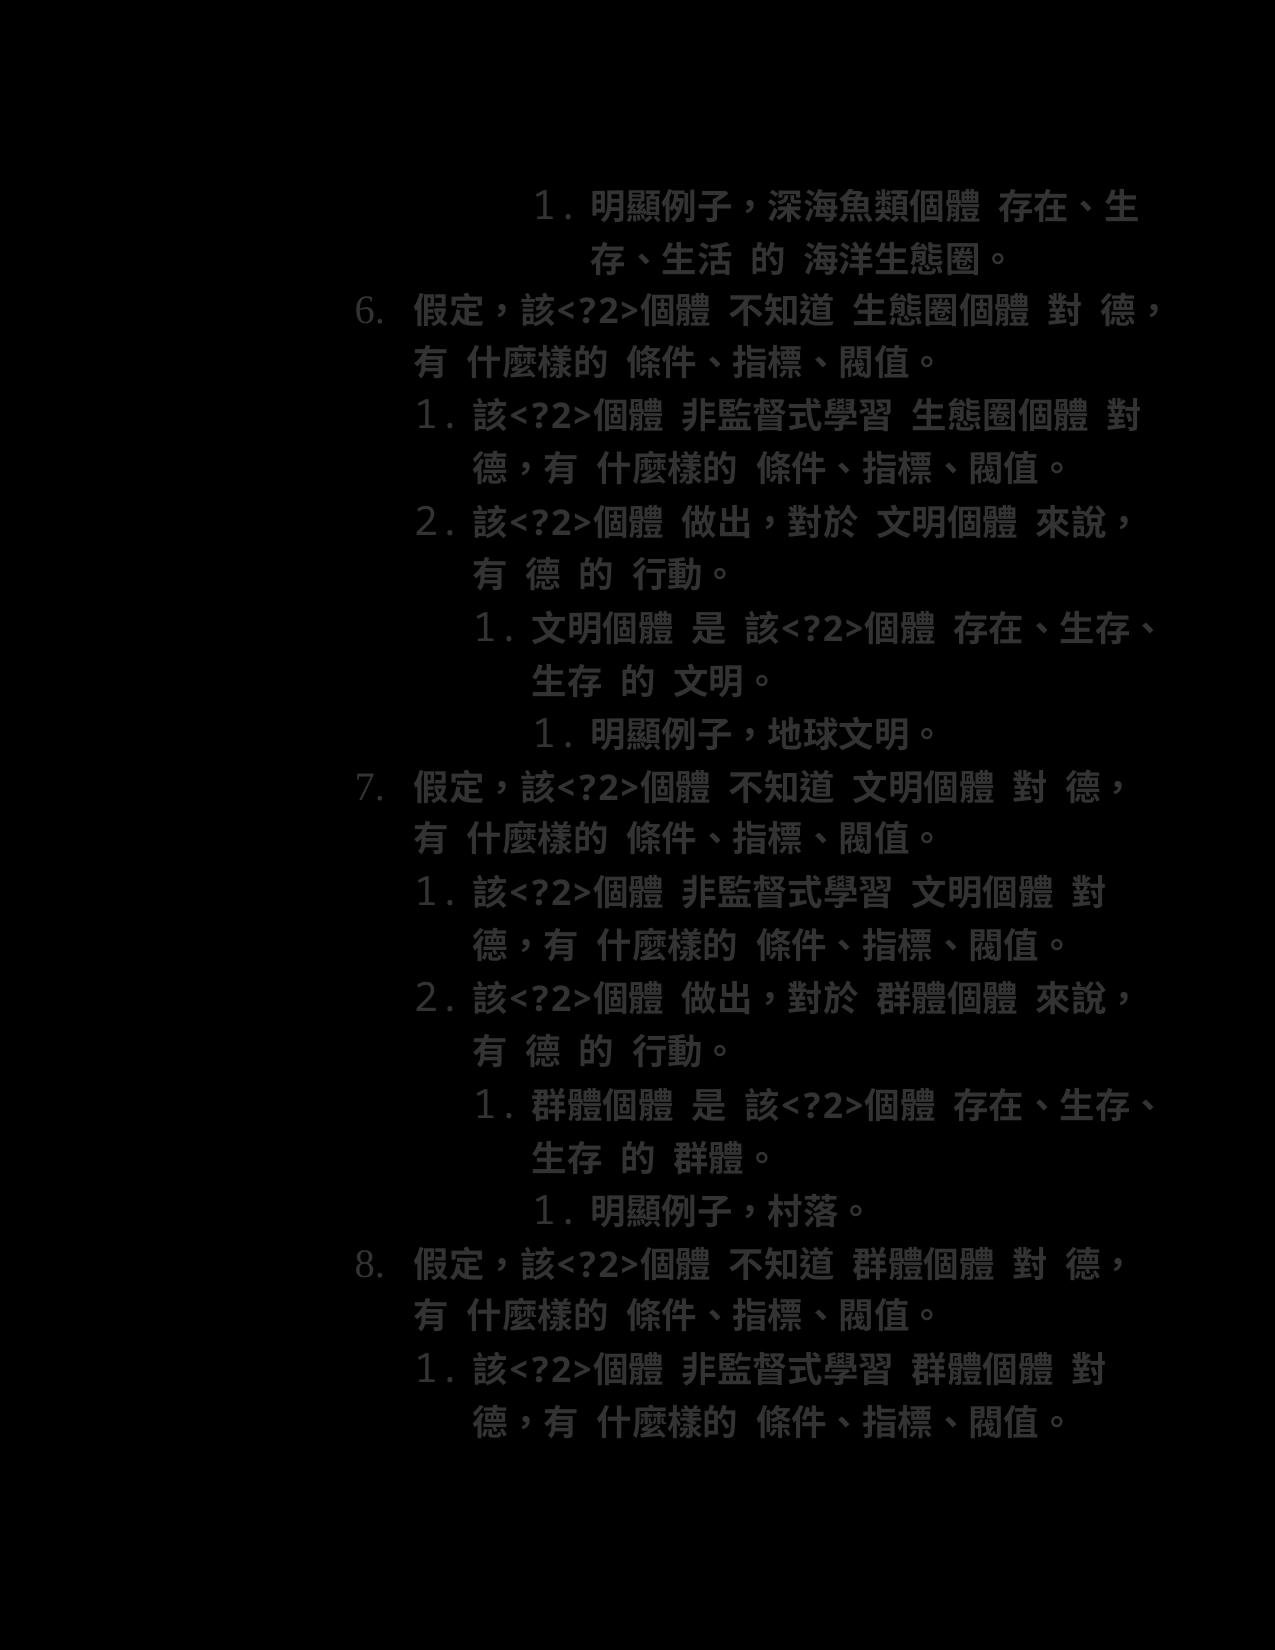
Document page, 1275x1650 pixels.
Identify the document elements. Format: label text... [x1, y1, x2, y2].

list 假定，該<?2>個體 不知道 生態圈個體 對 德，有 什麼樣的 條件、指標、閥值。 [354, 283, 1157, 385]
list 該<?2>個體 做出，對於 文明個體 來說，有 德 的 行動。 [413, 492, 1157, 598]
list 假定，該<?2>個體 不知道 群體個體 對 德，有 什麼樣的 條件、指標、閥值。 [354, 1236, 1157, 1339]
list 明顯例子，深海魚類個體 存在、生存、生活 的 海洋生態圈。 [532, 176, 1157, 283]
list 群體個體 是 該<?2>個體 存在、生存、生存 的 群體。 [472, 1075, 1157, 1181]
list 該<?2>個體 非監督式學習 生態圈個體 對 德，有 什麼樣的 條件、指標、閥值。 [413, 385, 1157, 492]
list 該<?2>個體 非監督式學習 群體個體 對 德，有 什麼樣的 條件、指標、閥值。 [413, 1339, 1157, 1445]
list 該<?2>個體 做出，對於 群體個體 來說，有 德 的 行動。 [413, 968, 1157, 1075]
list 文明個體 是 該<?2>個體 存在、生存、生存 的 文明。 [472, 598, 1157, 704]
list 明顯例子，村落。 [532, 1181, 1157, 1236]
list 假定，該<?2>個體 不知道 文明個體 對 德，有 什麼樣的 條件、指標、閥值。 [354, 759, 1157, 862]
list 該<?2>個體 非監督式學習 文明個體 對 德，有 什麼樣的 條件、指標、閥值。 [413, 862, 1157, 968]
list 明顯例子，地球文明。 [532, 704, 1157, 759]
